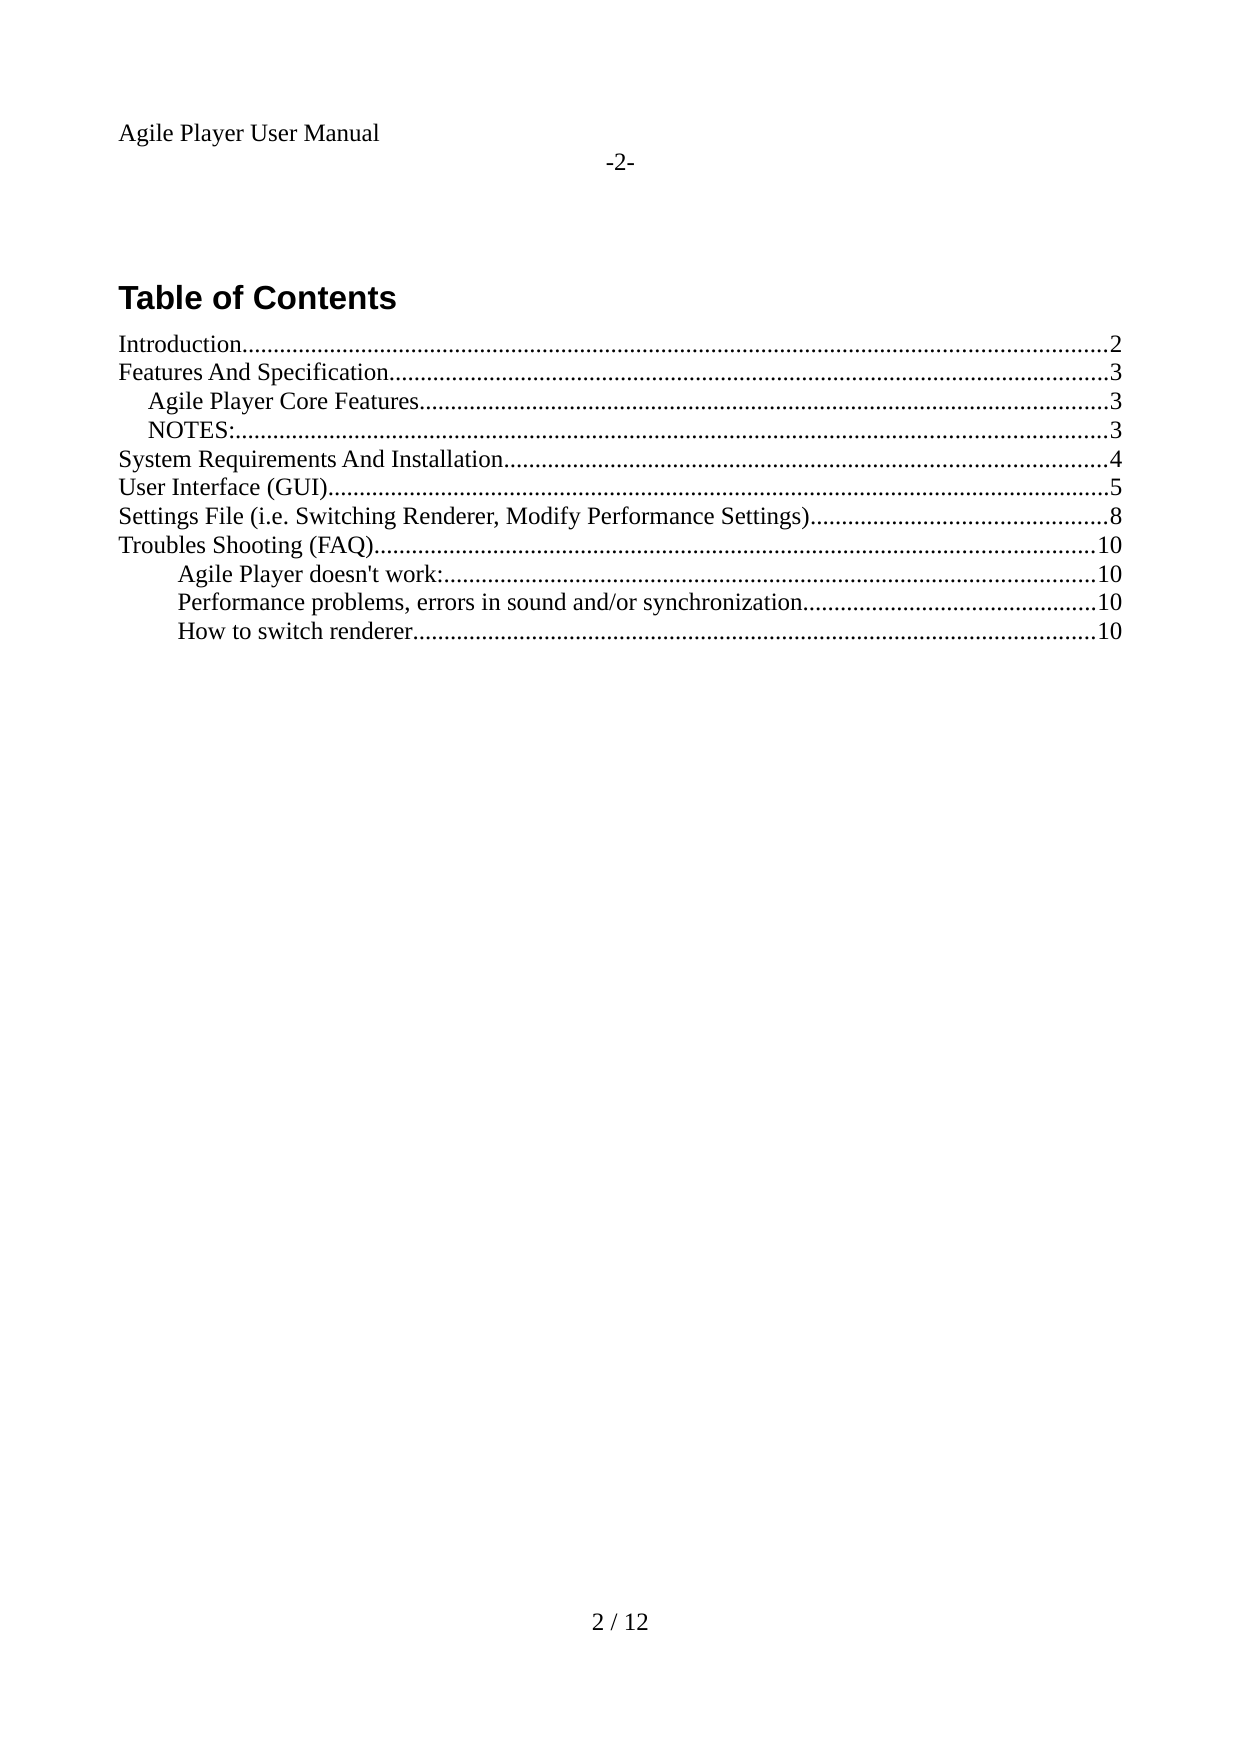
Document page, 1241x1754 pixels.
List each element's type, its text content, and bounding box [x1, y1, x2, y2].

text NOTES: 3 [148, 415, 1122, 444]
text Troubles Shooting (FAQ) 10 [118, 530, 1122, 559]
text How to switch renderer 10 [177, 616, 1122, 645]
text User Interface (GUI) 5 [118, 472, 1122, 501]
text Features And Specification 3 [118, 357, 1122, 386]
text Settings File (i.e. Switching Renderer, Modify Performance Settings) 8 [118, 501, 1122, 530]
text Introduction 2 [118, 329, 1122, 357]
text Agile Player Core Features 3 [148, 386, 1122, 415]
text System Requirements And Installation 4 [118, 444, 1122, 472]
subtitle Table of Contents [118, 278, 1122, 316]
text Agile Player doesn't work: 10 [177, 559, 1122, 587]
text Performance problems, errors in sound and/or synchronization 10 [177, 587, 1122, 616]
